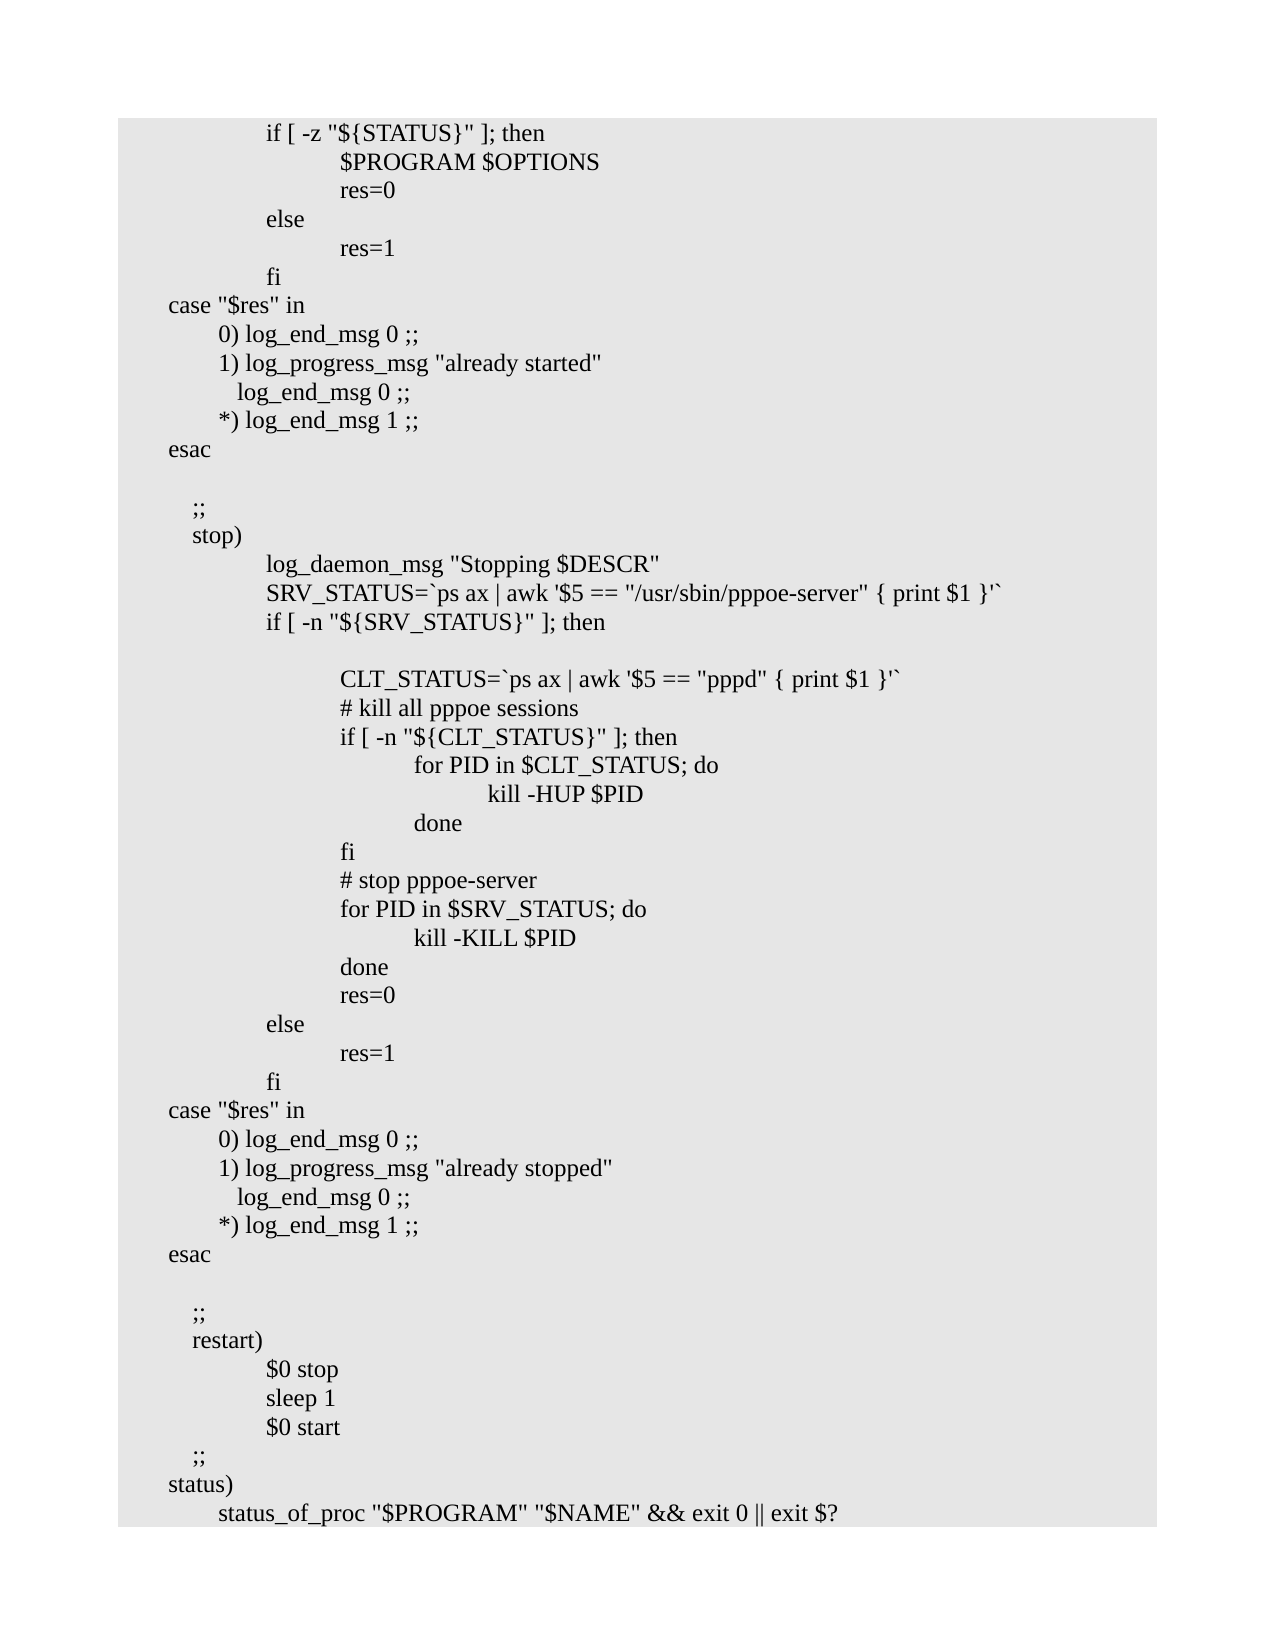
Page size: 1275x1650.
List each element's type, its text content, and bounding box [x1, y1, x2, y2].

text # stop pppoe-server [118, 866, 1157, 894]
text res=0 [118, 176, 1157, 204]
text case "$res" in [118, 291, 1157, 319]
text $PROGRAM $OPTIONS [118, 147, 1157, 176]
text log_end_msg 0 ;; [118, 377, 1157, 406]
text case "$res" in [118, 1096, 1157, 1124]
text if [ -n "${CLT_STATUS}" ]; then [118, 722, 1157, 751]
text for PID in $CLT_STATUS; do [118, 751, 1157, 779]
text sleep 1 [118, 1383, 1157, 1412]
text *) log_end_msg 1 ;; [118, 406, 1157, 434]
text res=1 [118, 1038, 1157, 1067]
text *) log_end_msg 1 ;; [118, 1211, 1157, 1239]
text 1) log_progress_msg "already started" [118, 348, 1157, 377]
text ;; [118, 492, 1157, 521]
text SRV_STATUS=`ps ax | awk '$5 == "/usr/sbin/pppoe-server" { print $1 }'` [118, 578, 1157, 607]
text 1) log_progress_msg "already stopped" [118, 1153, 1157, 1182]
text res=0 [118, 981, 1157, 1009]
text 0) log_end_msg 0 ;; [118, 319, 1157, 348]
text stop) [118, 521, 1157, 549]
text fi [118, 262, 1157, 291]
text log_daemon_msg "Stopping $DESCR" [118, 549, 1157, 578]
text done [118, 808, 1157, 837]
text else [118, 204, 1157, 233]
text # kill all pppoe sessions [118, 693, 1157, 722]
text kill -KILL $PID [118, 923, 1157, 952]
text if [ -z "${STATUS}" ]; then [118, 118, 1157, 147]
text ;; [118, 1441, 1157, 1469]
text kill -HUP $PID [118, 779, 1157, 808]
text if [ -n "${SRV_STATUS}" ]; then [118, 607, 1157, 636]
text CLT_STATUS=`ps ax | awk '$5 == "pppd" { print $1 }'` [118, 664, 1157, 693]
text 0) log_end_msg 0 ;; [118, 1124, 1157, 1153]
text for PID in $SRV_STATUS; do [118, 894, 1157, 923]
text restart) [118, 1326, 1157, 1354]
text esac [118, 434, 1157, 463]
text $0 start [118, 1412, 1157, 1441]
text fi [118, 837, 1157, 866]
text status) [118, 1469, 1157, 1498]
text res=1 [118, 233, 1157, 262]
text ;; [118, 1297, 1157, 1326]
text done [118, 952, 1157, 981]
text esac [118, 1239, 1157, 1268]
text else [118, 1009, 1157, 1038]
text log_end_msg 0 ;; [118, 1182, 1157, 1211]
text $0 stop [118, 1354, 1157, 1383]
text fi [118, 1067, 1157, 1096]
text status_of_proc "$PROGRAM" "$NAME" && exit 0 || exit $? [118, 1498, 1157, 1527]
